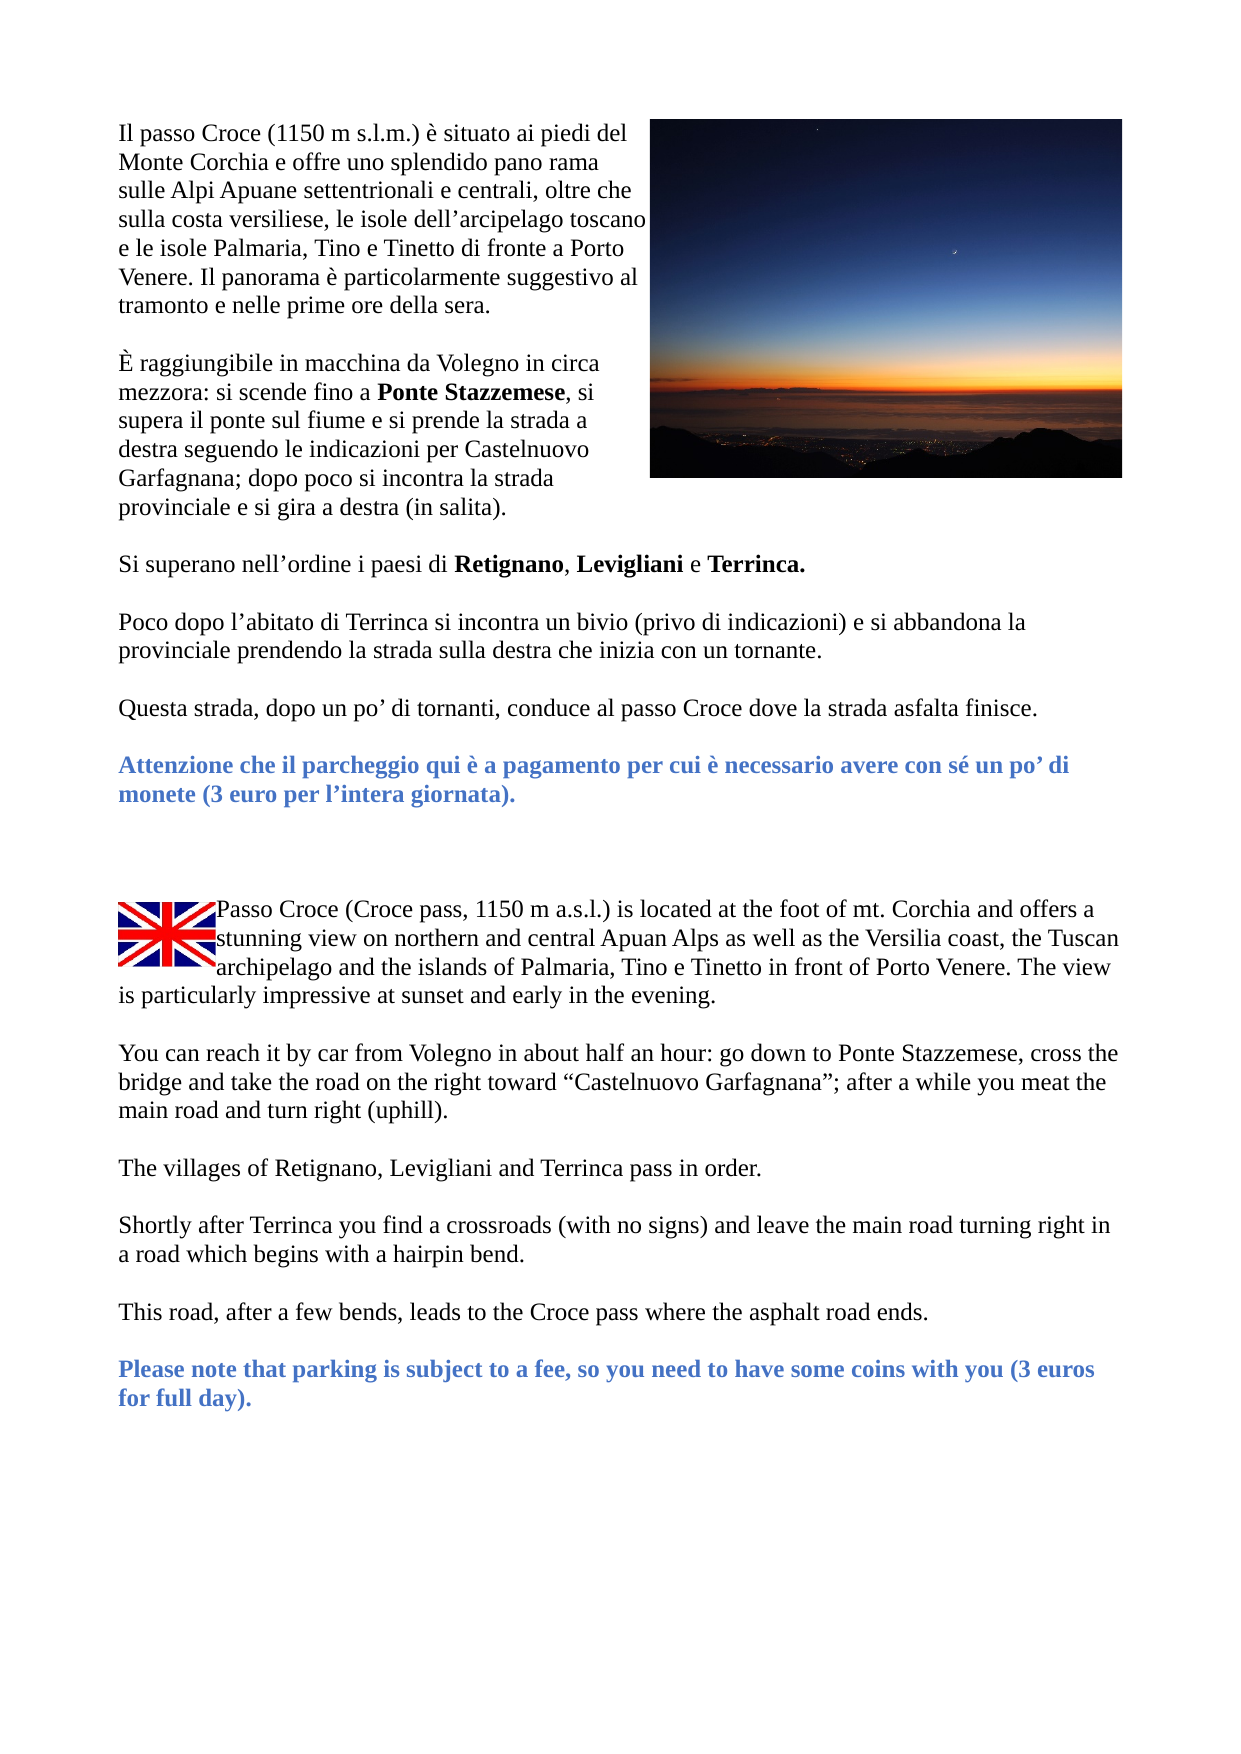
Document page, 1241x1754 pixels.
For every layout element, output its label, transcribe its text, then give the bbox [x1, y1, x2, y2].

text Il passo Croce (1150 m s.l.m.) è situato ai piedi del Monte Corchia e offre uno splendido pano rama sulle Alpi Apuane settentrionali e centrali, oltre che sulla costa versiliese, le isole dell’arcipelago toscano e le isole Palmaria, Tino e Tinetto di fronte a Porto Venere. Il panorama è particolarmente suggestivo al tramonto e nelle prime ore della sera. [118, 118, 1122, 319]
text Shortly after Terrinca you find a crossroads (with no signs) and leave the main road turning right in a road which begins with a hairpin bend. [118, 1211, 1122, 1268]
text Poco dopo l’abitato di Terrinca si incontra un bivio (privo di indicazioni) e si abbandona la provinciale prendendo la strada sulla destra che inizia con un tornante. [118, 607, 1122, 664]
text Passo Croce (Croce pass, 1150 m a.s.l.) is located at the foot of mt. Corchia and offers a stunning view on northern and central Apuan Alps as well as the Versilia coast, the Tuscan archipelago and the islands of Palmaria, Tino e Tinetto in front of Porto Venere. The view is particularly impressive at sunset and early in the evening. [118, 894, 1122, 1009]
text This road, after a few bends, leads to the Croce pass where the asphalt road ends. [118, 1297, 1122, 1326]
text Questa strada, dopo un po’ di tornanti, conduce al passo Croce dove la strada asfalta finisce. [118, 693, 1122, 722]
text Attenzione che il parcheggio qui è a pagamento per cui è necessario avere con sé un po’ di monete (3 euro per l’intera giornata). [118, 751, 1122, 808]
text È raggiungibile in macchina da Volegno in circa mezzora: si scende fino a Ponte Stazzemese, si supera il ponte sul fiume e si prende la strada a destra seguendo le indicazioni per Castelnuovo Garfagnana; dopo poco si incontra la strada provinciale e si gira a destra (in salita). [118, 348, 1122, 521]
text Si superano nell’ordine i paesi di Retignano, Levigliani e Terrinca. [118, 549, 1122, 578]
text The villages of Retignano, Levigliani and Terrinca pass in order. [118, 1153, 1122, 1182]
text You can reach it by car from Volegno in about half an hour: go down to Ponte Stazzemese, cross the bridge and take the road on the right toward “Castelnuovo Garfagnana”; after a while you meat the main road and turn right (uphill). [118, 1038, 1122, 1124]
text Please note that parking is subject to a fee, so you need to have some coins with you (3 euros for full day). [118, 1354, 1122, 1412]
